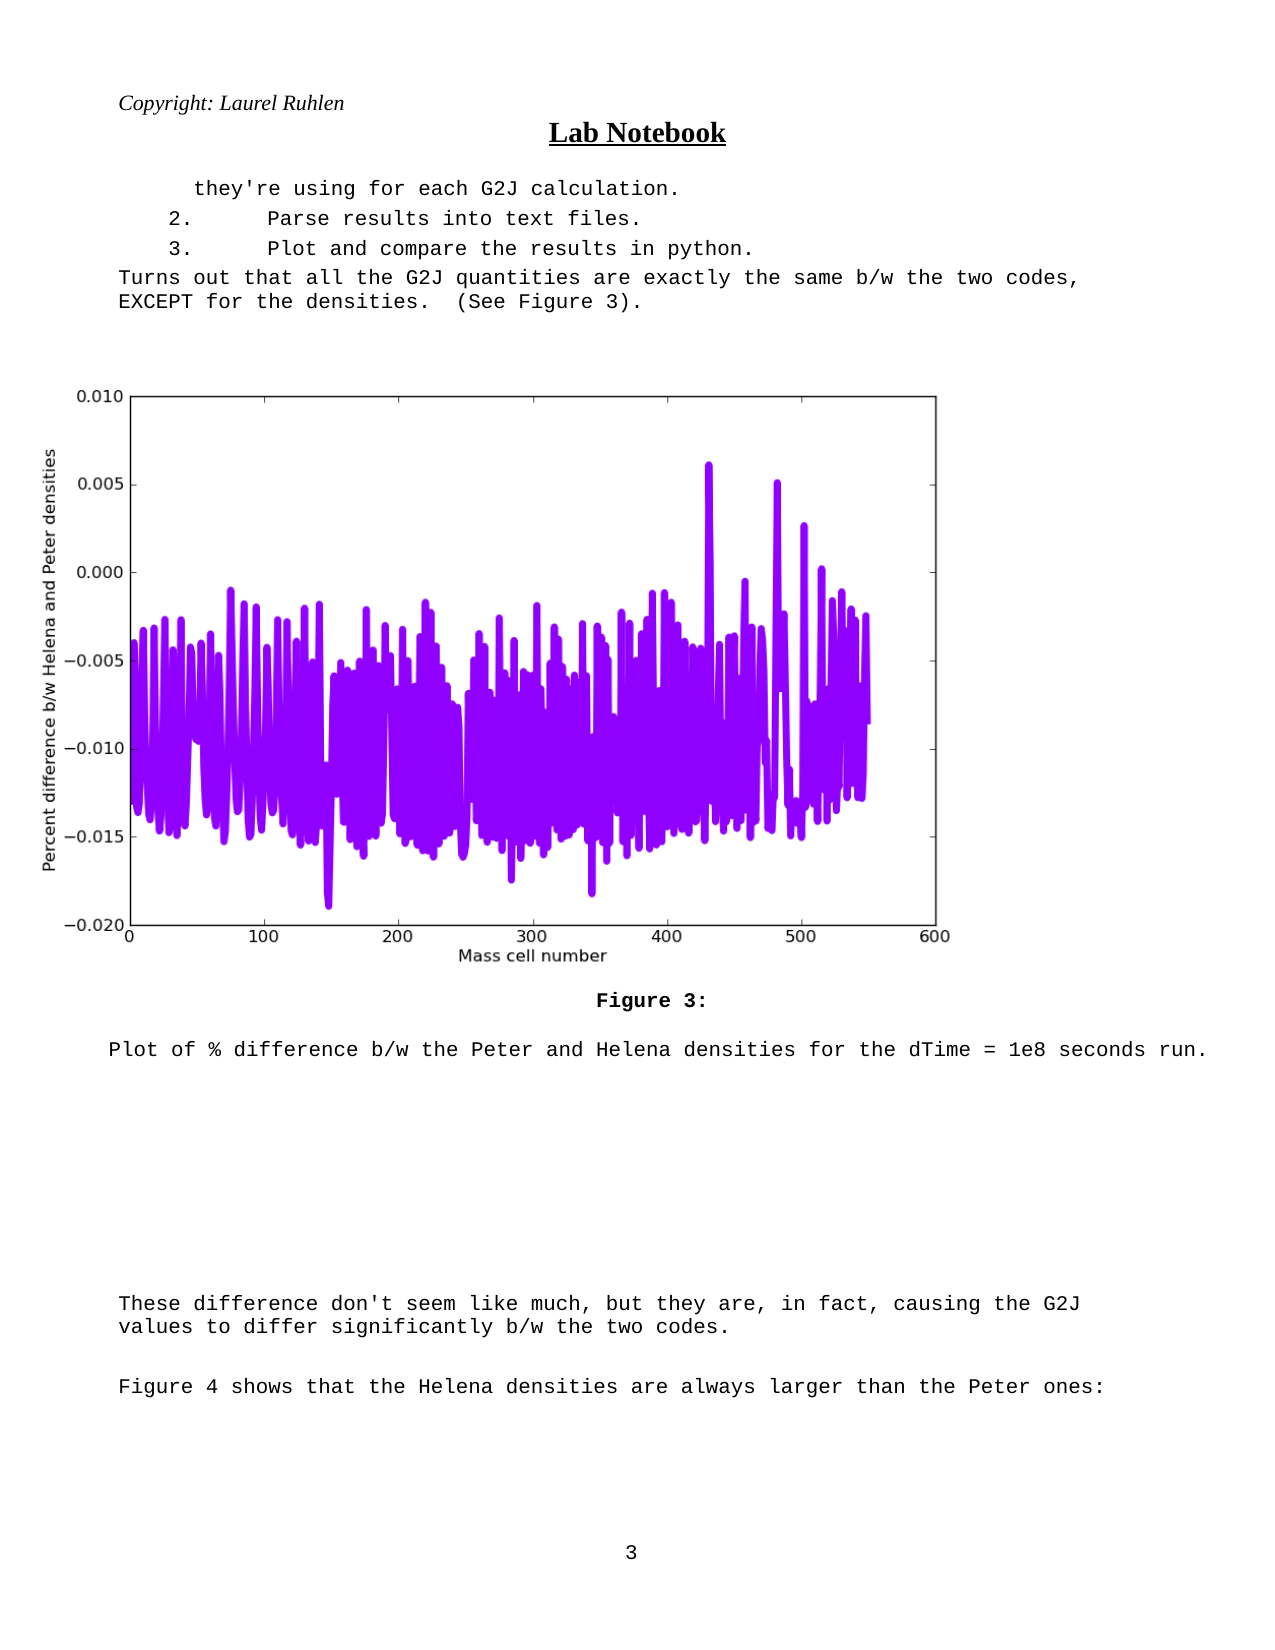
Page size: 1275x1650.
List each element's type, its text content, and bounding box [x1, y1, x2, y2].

text Figure 3: [0, 330, 1275, 1014]
text Plot of % difference b/w the Peter and Helena densities for the dTime = 1e8 seconds run. [0, 1039, 1275, 1062]
picture [0, 330, 1039, 991]
list Plot and compare the results in python. [156, 238, 1157, 261]
list Parse results into text files. [156, 208, 1157, 232]
text Turns out that all the G2J quantities are exactly the same b/w the two codes, EXCEPT for the densities. (See Figure 3). [118, 267, 1157, 314]
text Figure 4 shows that the Helena densities are always larger than the Peter ones: [118, 1376, 1157, 1399]
text These difference don't seem like much, but they are, in fact, causing the G2J values to differ significantly b/w the two codes. [118, 1293, 1157, 1340]
list they're using for each G2J calculation. [156, 178, 1157, 202]
